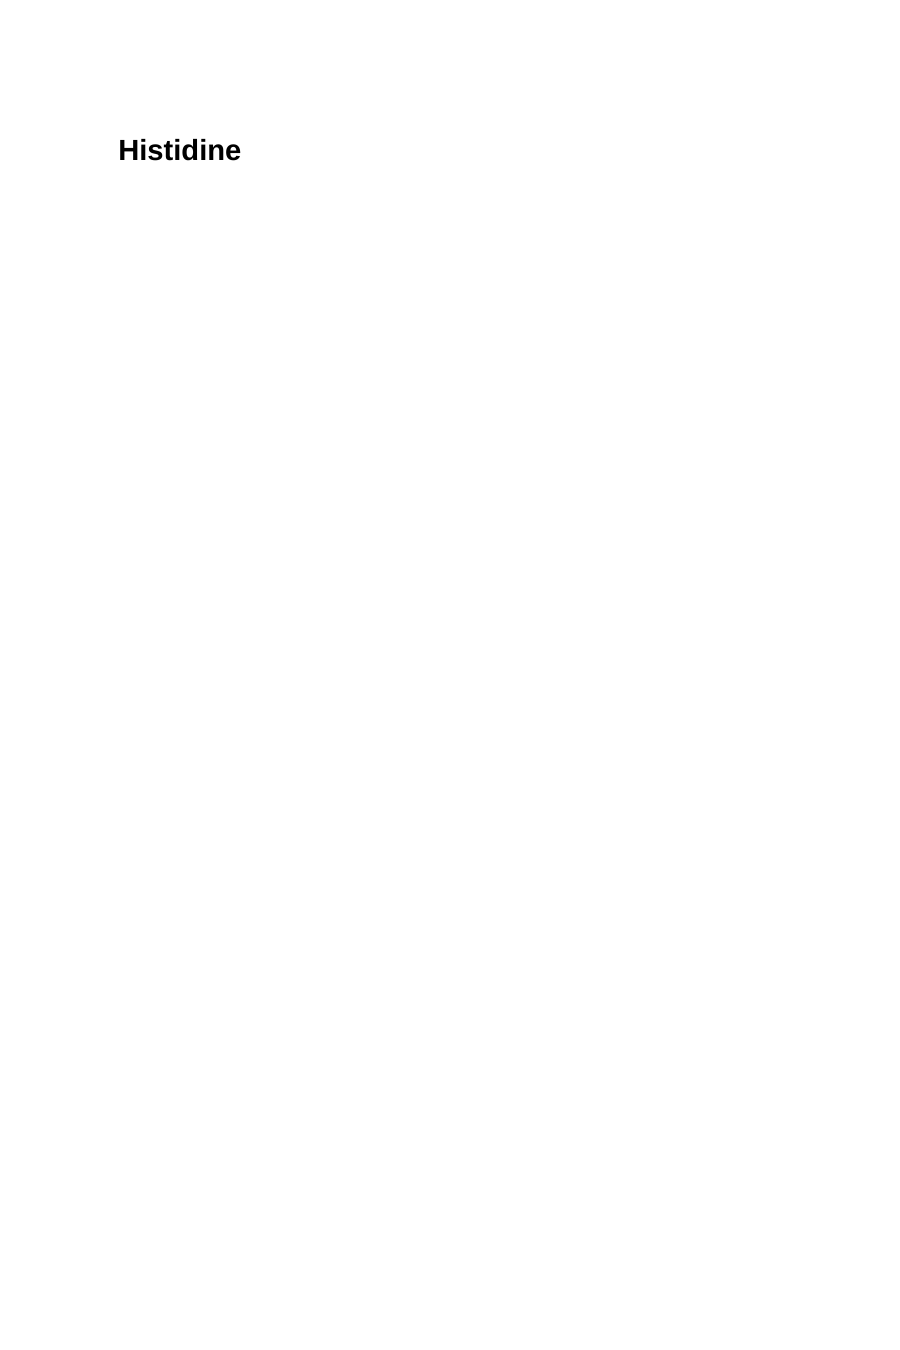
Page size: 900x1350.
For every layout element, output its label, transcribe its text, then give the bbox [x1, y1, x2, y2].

subtitle Histidine [118, 133, 782, 166]
